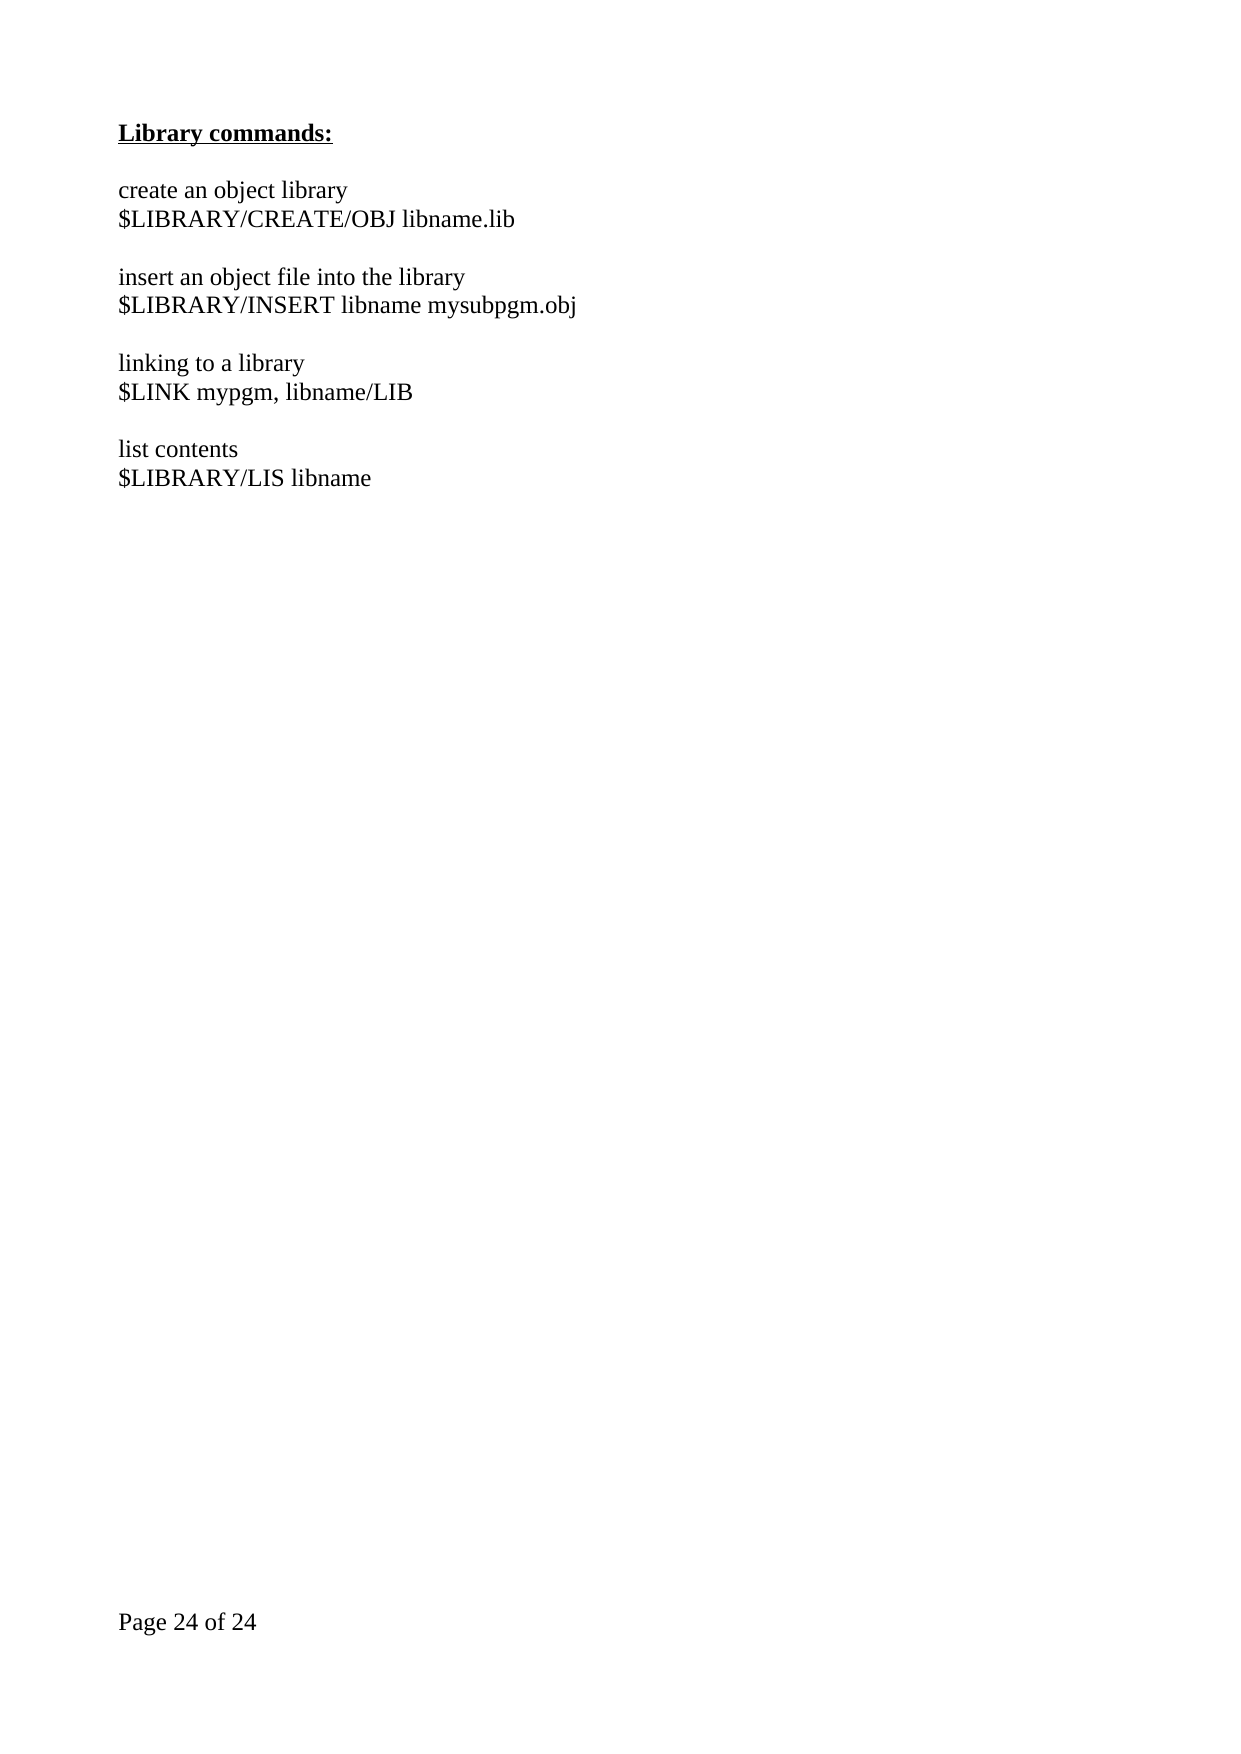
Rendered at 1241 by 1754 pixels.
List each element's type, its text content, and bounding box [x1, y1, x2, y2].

text $LIBRARY/LIS libname [118, 463, 1122, 492]
text list contents [118, 434, 1122, 463]
text linking to a library [118, 348, 1122, 377]
text Library commands: [118, 118, 1122, 147]
text $LIBRARY/CREATE/OBJ libname.lib [118, 204, 1122, 233]
text $LINK mypgm, libname/LIB [118, 377, 1122, 406]
text create an object library [118, 176, 1122, 204]
text $LIBRARY/INSERT libname mysubpgm.obj [118, 291, 1122, 319]
text insert an object file into the library [118, 262, 1122, 291]
